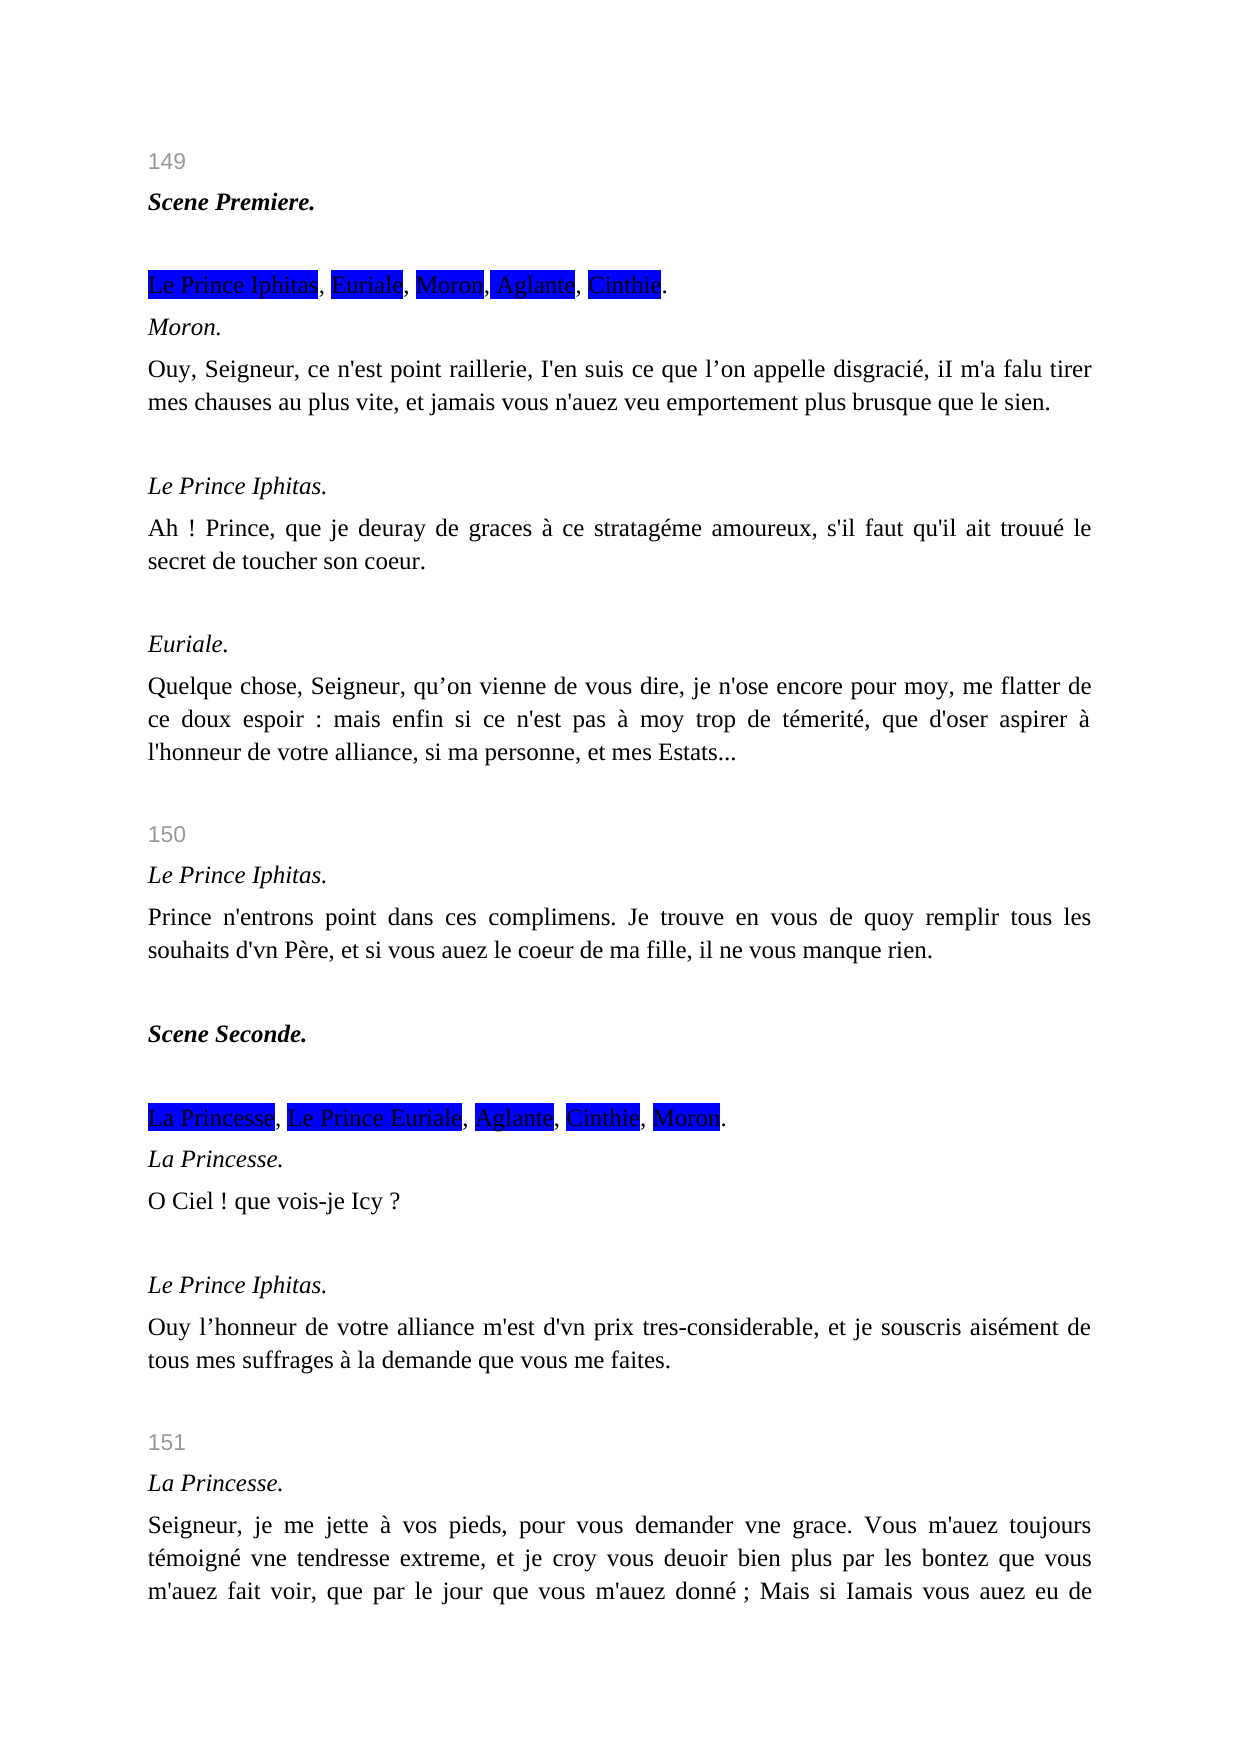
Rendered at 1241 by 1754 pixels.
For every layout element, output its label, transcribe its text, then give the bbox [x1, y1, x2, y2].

text 149 [186, 148, 1093, 174]
text 151 [186, 1429, 1093, 1455]
text Seigneur, je me jette à vos pieds, pour vous demander vne grace. Vous m'auez toujours témoigné vne tendresse extreme, et je croy vous deuoir bien plus par les bontez que vous m'auez fait voir, que par le jour que vous m'auez donné ; Mais si Iamais vous auez eu de [148, 1510, 1093, 1604]
text Quelque chose, Seigneur, qu’on vienne de vous dire, je n'ose encore pour moy, me flatter de ce doux espoir : mais enfin si ce n'est pas à moy trop de témerité, que d'oser aspirer à l'honneur de votre alliance, si ma personne, et mes Estats... [148, 671, 1093, 766]
text Scene Seconde. [148, 1019, 1093, 1048]
text O Ciel ! que vois-je Icy ? [148, 1186, 1093, 1215]
text Scene Premiere. [148, 187, 1093, 215]
text La Princesse, Le Prince Euriale, Aglante, Cinthie, Moron. [720, 1103, 1093, 1131]
text Le Prince Iphitas. [148, 471, 1093, 500]
text Le Prince Iphitas. [148, 1270, 1093, 1299]
text Ouy l’honneur de votre alliance m'est d'vn prix tres-considerable, et je souscris aisément de tous mes suffrages à la demande que vous me faites. [148, 1312, 1093, 1374]
text La Princesse. [148, 1144, 1093, 1173]
text Moron. [148, 312, 1093, 341]
text Le Prince Iphitas. [148, 860, 1093, 889]
text 150 [186, 821, 1093, 848]
text Prince n'entrons point dans ces complimens. Je trouve en vous de quoy remplir tous les souhaits d'vn Père, et si vous auez le coeur de ma fille, il ne vous manque rien. [148, 902, 1093, 964]
text Ouy, Seigneur, ce n'est point raillerie, I'en suis ce que l’on appelle disgracié, iI m'a falu tirer mes chauses au plus vite, et jamais vous n'auez veu emportement plus brusque que le sien. [148, 354, 1093, 416]
text La Princesse. [148, 1468, 1093, 1497]
text Le Prince Iphitas, Euriale, Moron, Aglante, Cinthie. [661, 270, 1093, 299]
text Ah ! Prince, que je deuray de graces à ce stratagéme amoureux, s'il faut qu'il ait trouué le secret de toucher son coeur. [148, 513, 1093, 574]
text Euriale. [148, 629, 1093, 658]
